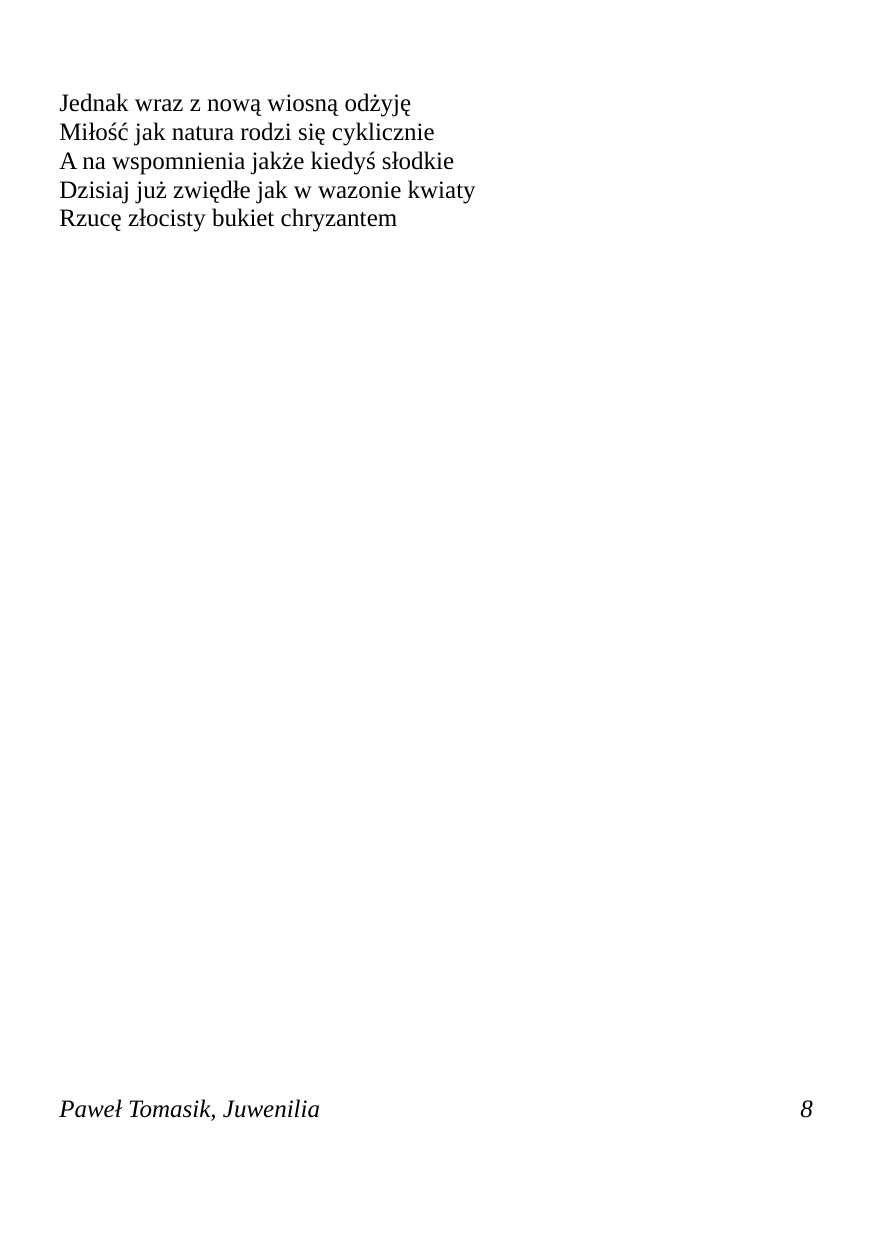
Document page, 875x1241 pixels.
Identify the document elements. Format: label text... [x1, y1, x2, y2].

text Jednak wraz z nową wiosną odżyję Miłość jak natura rodzi się cyklicznie A na wspomnienia jakże kiedyś słodkie Dzisiaj już zwiędłe jak w wazonie kwiaty Rzucę złocisty bukiet chryzantem [59, 88, 815, 232]
